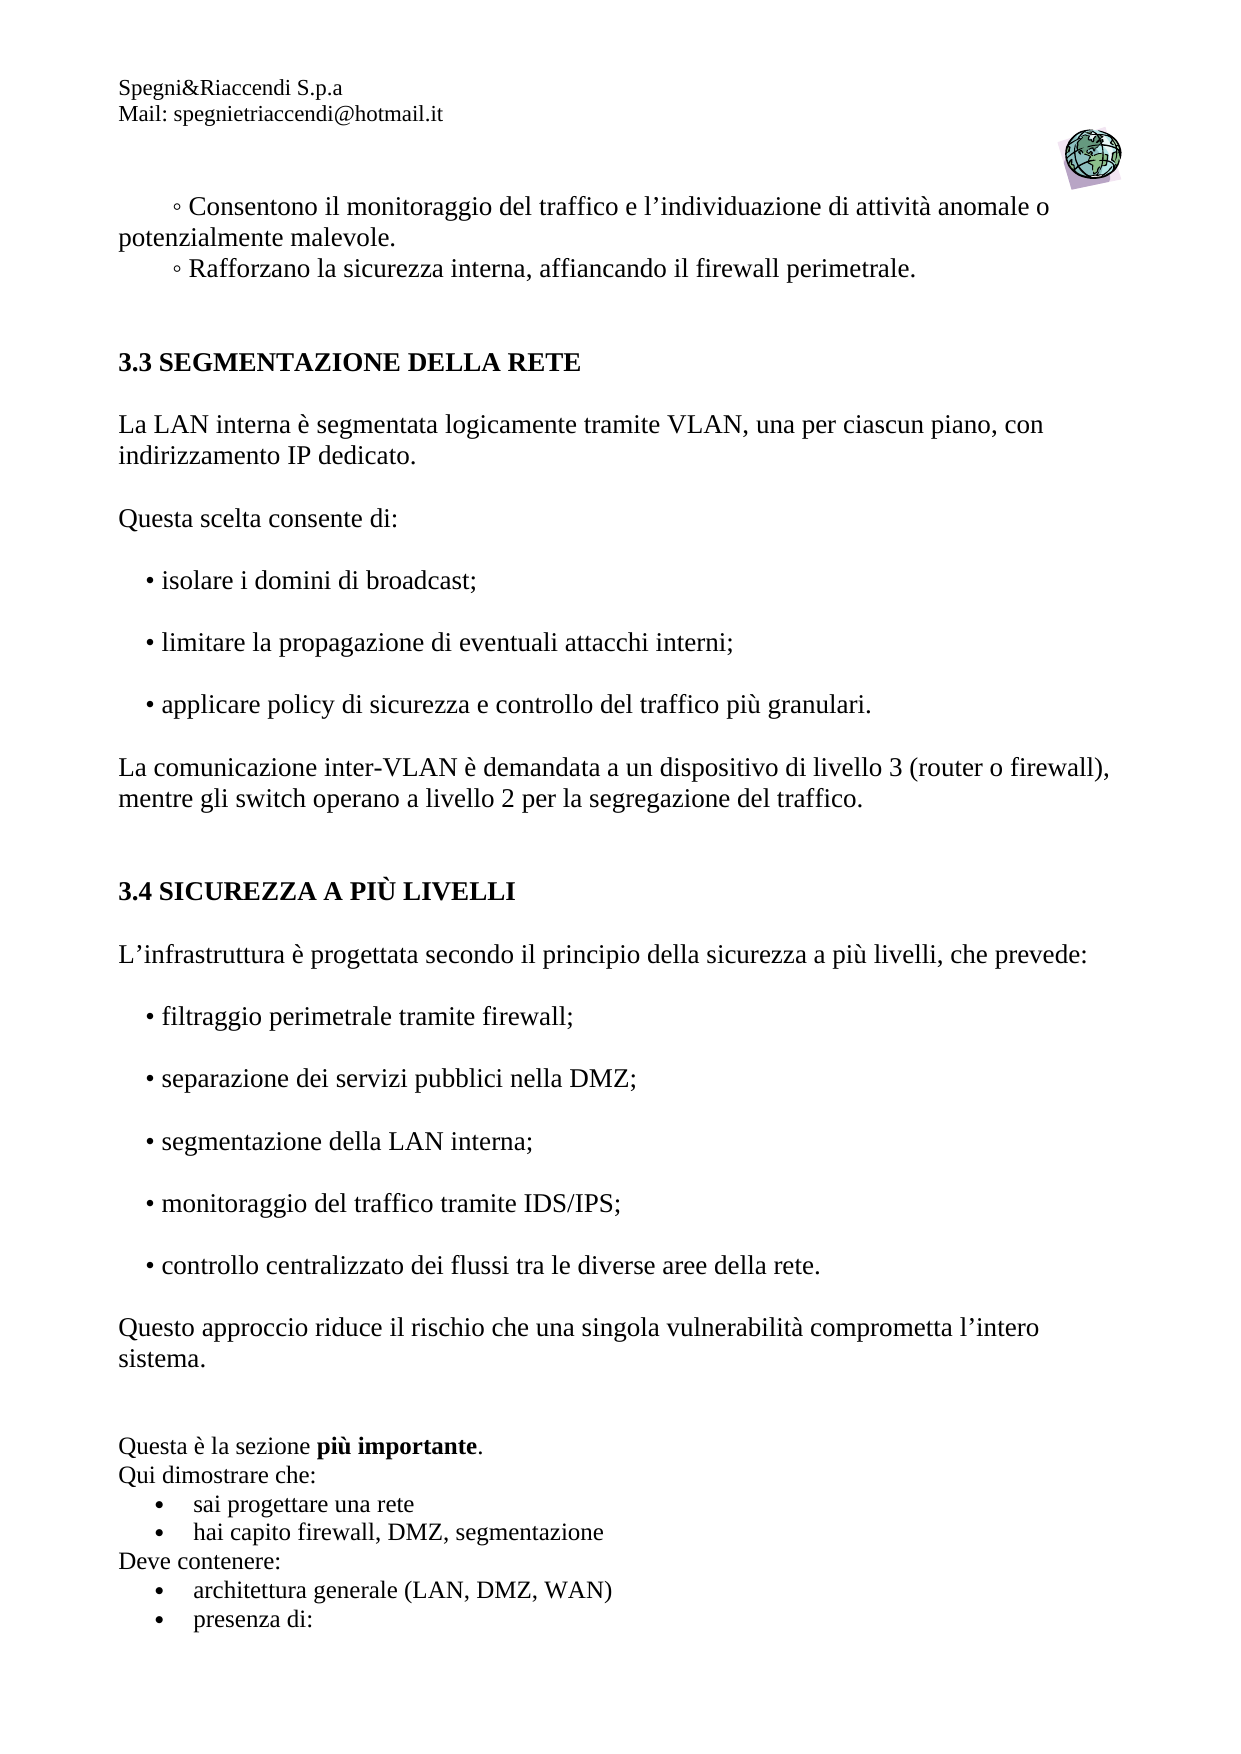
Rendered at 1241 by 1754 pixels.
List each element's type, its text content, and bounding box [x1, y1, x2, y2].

text • filtraggio perimetrale tramite firewall; [118, 1000, 1122, 1031]
list sai progettare una rete [156, 1489, 1122, 1517]
text La comunicazione inter-VLAN è demandata a un dispositivo di livello 3 (router o firewall), mentre gli switch operano a livello 2 per la segregazione del traffico. [118, 751, 1122, 813]
text Qui dimostrare che: [118, 1460, 1122, 1489]
text • limitare la propagazione di eventuali attacchi interni; [118, 626, 1122, 657]
text Questo approccio riduce il rischio che una singola vulnerabilità comprometta l’intero sistema. [118, 1311, 1122, 1374]
text • applicare policy di sicurezza e controllo del traffico più granulari. [118, 688, 1122, 720]
text • monitoraggio del traffico tramite IDS/IPS; [118, 1187, 1122, 1218]
text 3.3 SEGMENTAZIONE DELLA RETE [118, 346, 1122, 377]
text Questa scelta consente di: [118, 502, 1122, 533]
text 3.4 SICUREZZA A PIÙ LIVELLI [118, 875, 1122, 907]
text • isolare i domini di broadcast; [118, 564, 1122, 595]
text • controllo centralizzato dei flussi tra le diverse aree della rete. [118, 1249, 1122, 1280]
text ◦ Consentono il monitoraggio del traffico e l’individuazione di attività anomale o potenzialmente malevole. [118, 190, 1122, 252]
text Questa è la sezione più importante. [118, 1431, 1122, 1460]
list architettura generale (LAN, DMZ, WAN) [156, 1575, 1122, 1604]
text L’infrastruttura è progettata secondo il principio della sicurezza a più livelli, che prevede: [118, 938, 1122, 969]
text La LAN interna è segmentata logicamente tramite VLAN, una per ciascun piano, con indirizzamento IP dedicato. [118, 408, 1122, 502]
text • separazione dei servizi pubblici nella DMZ; [118, 1062, 1122, 1093]
list presenza di: [156, 1604, 1122, 1632]
text ◦ Rafforzano la sicurezza interna, affiancando il firewall perimetrale. [118, 252, 1122, 284]
text Deve contenere: [118, 1546, 1122, 1575]
text • segmentazione della LAN interna; [118, 1124, 1122, 1156]
list hai capito firewall, DMZ, segmentazione [156, 1517, 1122, 1546]
